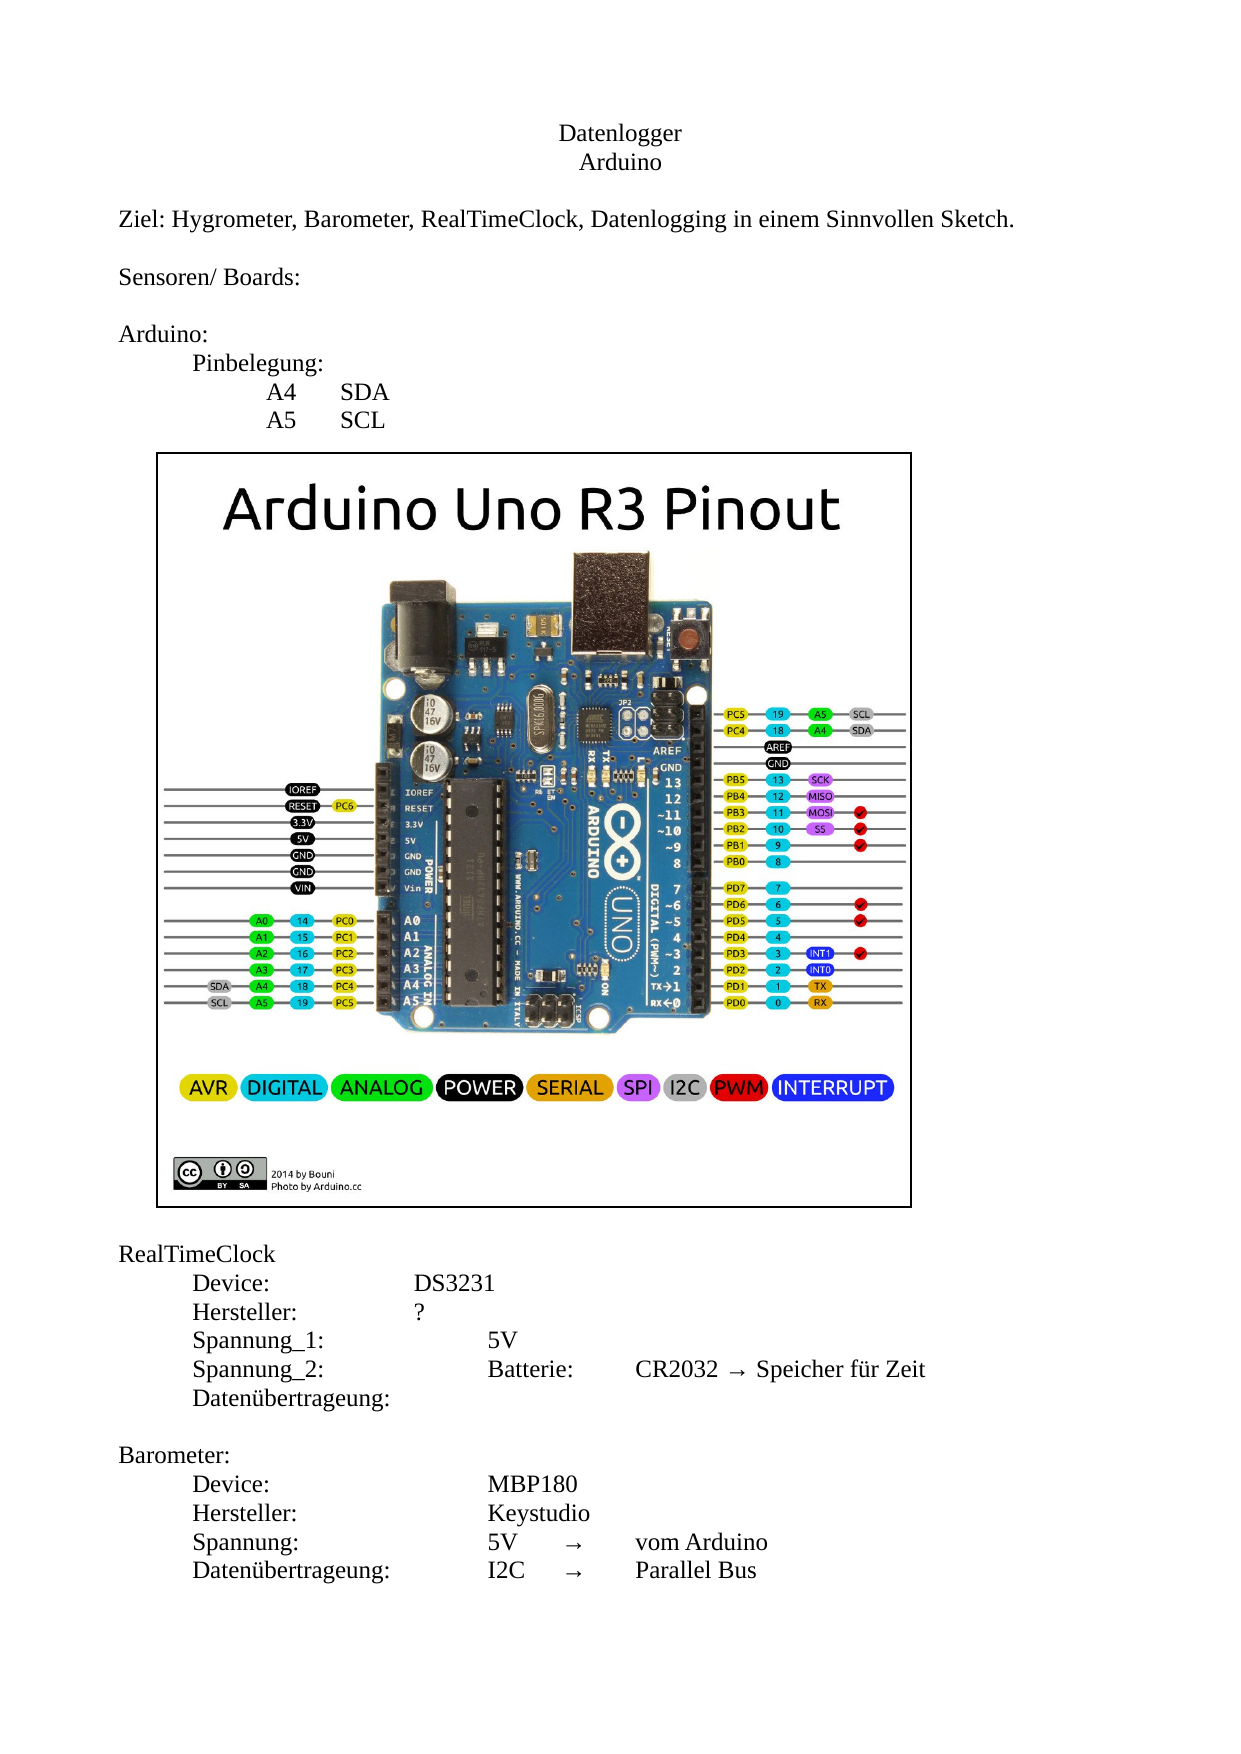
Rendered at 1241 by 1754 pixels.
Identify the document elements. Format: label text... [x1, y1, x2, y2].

text Datenübertrageung: I2C → Parallel Bus [118, 1556, 1122, 1584]
text Spannung_2: Batterie: CR2032 → Speicher für Zeit [118, 1354, 1122, 1383]
text A4 SDA [118, 377, 1122, 406]
picture [161, 457, 907, 1203]
text Pinbelegung: [118, 348, 1122, 377]
text RealTimeClock Device: DS3231 [118, 693, 1122, 1297]
text Datenlogger Arduino [118, 118, 1122, 204]
text A5 SCL [118, 406, 1122, 434]
text Ziel: Hygrometer, Barometer, RealTimeClock, Datenlogging in einem Sinnvollen Sketch. Sensoren/ Boards: Arduino: [118, 204, 1122, 348]
text Device: MBP180 [118, 1469, 1122, 1498]
text Spannung: 5V → vom Arduino [118, 1527, 1122, 1556]
text Spannung_1: 5V [118, 1326, 1122, 1354]
text Barometer: [118, 1441, 1122, 1469]
text Hersteller: Keystudio [118, 1498, 1122, 1527]
text Datenübertrageung: [118, 1383, 1122, 1412]
text Hersteller: ? [118, 1297, 1122, 1326]
